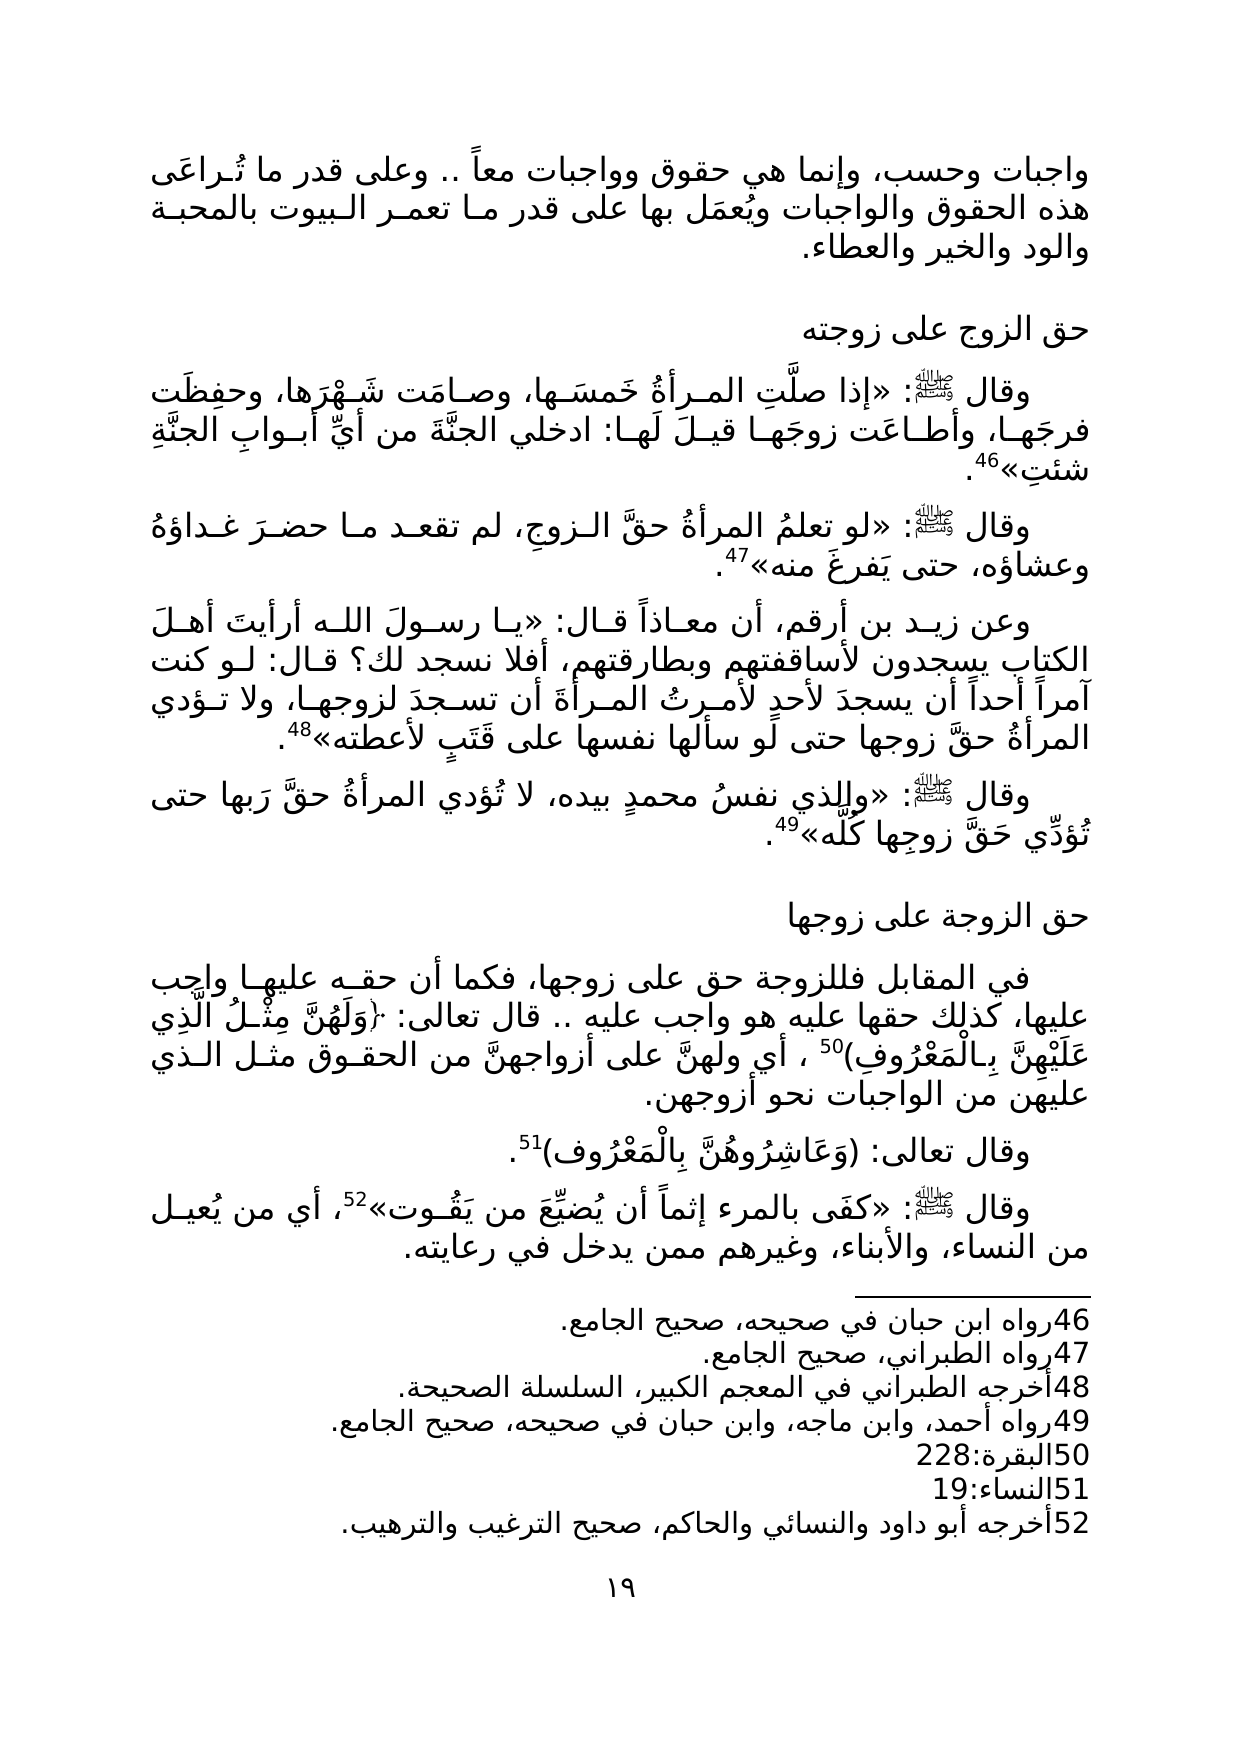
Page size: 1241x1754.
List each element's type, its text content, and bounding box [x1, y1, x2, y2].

text وقال تعالى: ﴿وَعَاشِرُوهُنَّ بِالْمَعْرُوف﴾. [150, 1131, 1090, 1170]
text أخرجه الطبراني في المعجم الكبير، السلسلة الصحيحة. [150, 1371, 1090, 1405]
text وقال ﷺ: «لو تعلمُ المرأةُ حقَّ الزوجِ، لم تقعد ما حضرَ غداؤهُ وعشاؤه، حتى يَفرغَ منه». [150, 506, 1090, 584]
text رواه ابن حبان في صحيحه، صحيح الجامع. [150, 1303, 1090, 1337]
text النساء:19 [150, 1473, 1090, 1507]
text البقرة:228 [150, 1439, 1090, 1473]
text وقال ﷺ: «والذي نفسُ محمدٍ بيده، لا تُؤدي المرأةُ حقَّ رَبها حتى تُؤدِّي حَقَّ زوجِها كُلَّه». [150, 775, 1090, 853]
text وقال ﷺ: «كفَى بالمرء إثماً أن يُضيِّعَ من يَقُوت»، أي من يُعيل من النساء، والأبناء، وغيرهم ممن يدخل في رعايته. [150, 1188, 1090, 1266]
text وقال ﷺ: «إذا صلَّتِ المرأةُ خَمسَها، وصامَت شَهْرَها، وحفِظَت فرجَها، وأطاعَت زوجَها قيلَ لَها: ادخلي الجنَّةَ من أيِّ أبوابِ الجنَّةِ شئتِ». [150, 372, 1090, 488]
subtitle حق الزوج على زوجته [150, 305, 1090, 350]
text رواه الطبراني، صحيح الجامع. [150, 1337, 1090, 1371]
text وعن زيد بن أرقم، أن معاذاً قال: «يا رسولَ الله أرأيتَ أهلَ الكتاب يسجدون لأساقفتهم وبطارقتهم، أفلا نسجد لك؟ قال: لو كنت آمراً أحداً أن يسجدَ لأحدٍ لأمرتُ المرأةَ أن تسجدَ لزوجها، ولا تؤدي المرأةُ حقَّ زوجها حتى لو سألها نفسها على قَتَبٍ لأعطته». [150, 602, 1090, 757]
text في المقابل فللزوجة حق على زوجها، فكما أن حقه عليها واجب عليها، كذلك حقها عليه هو واجب عليه .. قال تعالى: ﴿وَلَهُنَّ مِثْلُ الَّذِي عَلَيْهِنَّ بِالْمَعْرُوفِ﴾ ، أي ولهنَّ على أزواجهنَّ من الحقوق مثل الذي عليهن من الواجبات نحو أزوجهن. [150, 958, 1090, 1113]
text أخرجه أبو داود والنسائي والحاكم، صحيح الترغيب والترهيب. [150, 1507, 1090, 1541]
text رواه أحمد، وابن ماجه، وابن حبان في صحيحه، صحيح الجامع. [150, 1405, 1090, 1439]
text اعلموا أن الحياة الزوجية لها معنى ورسالة أوسع بكثير من أن تُحصَر في الجانب الجنسي وحسب .. وهي تقوم على حقوق وواجبات متبادلة بين طرفي الزواج سواء، فلا هي حقوق وحسب، ولا هي واجبات وحسب، وإنما هي حقوق وواجبات معاً .. وعلى قدر ما تُراعَى هذه الحقوق والواجبات ويُعمَل بها على قدر ما تعمر البيوت بالمحبة والود والخير والعطاء. [150, 150, 1090, 267]
subtitle حق الزوجة على زوجها [150, 891, 1090, 937]
